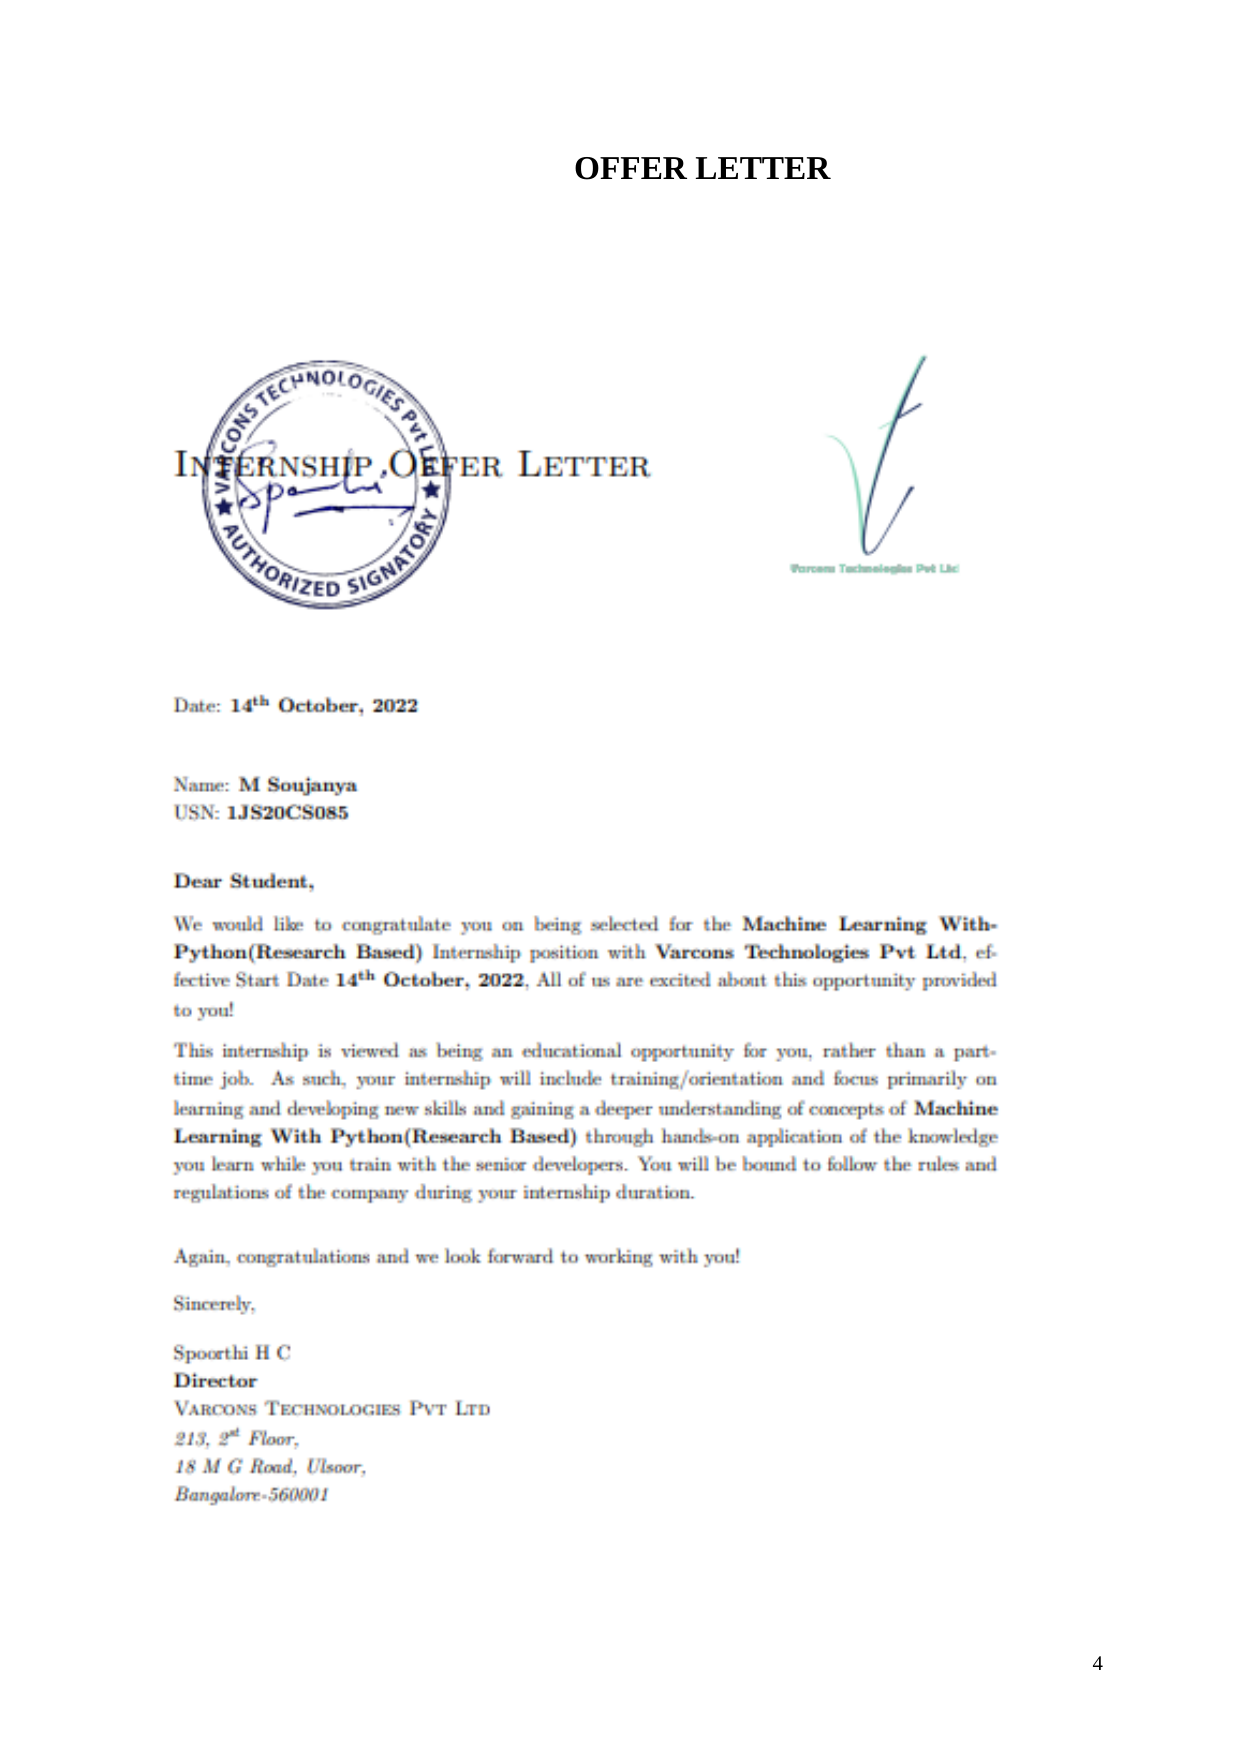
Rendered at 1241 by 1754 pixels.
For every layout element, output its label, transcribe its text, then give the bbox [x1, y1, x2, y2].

subtitle OFFER LETTER [299, 148, 946, 186]
picture [74, 226, 1078, 1525]
